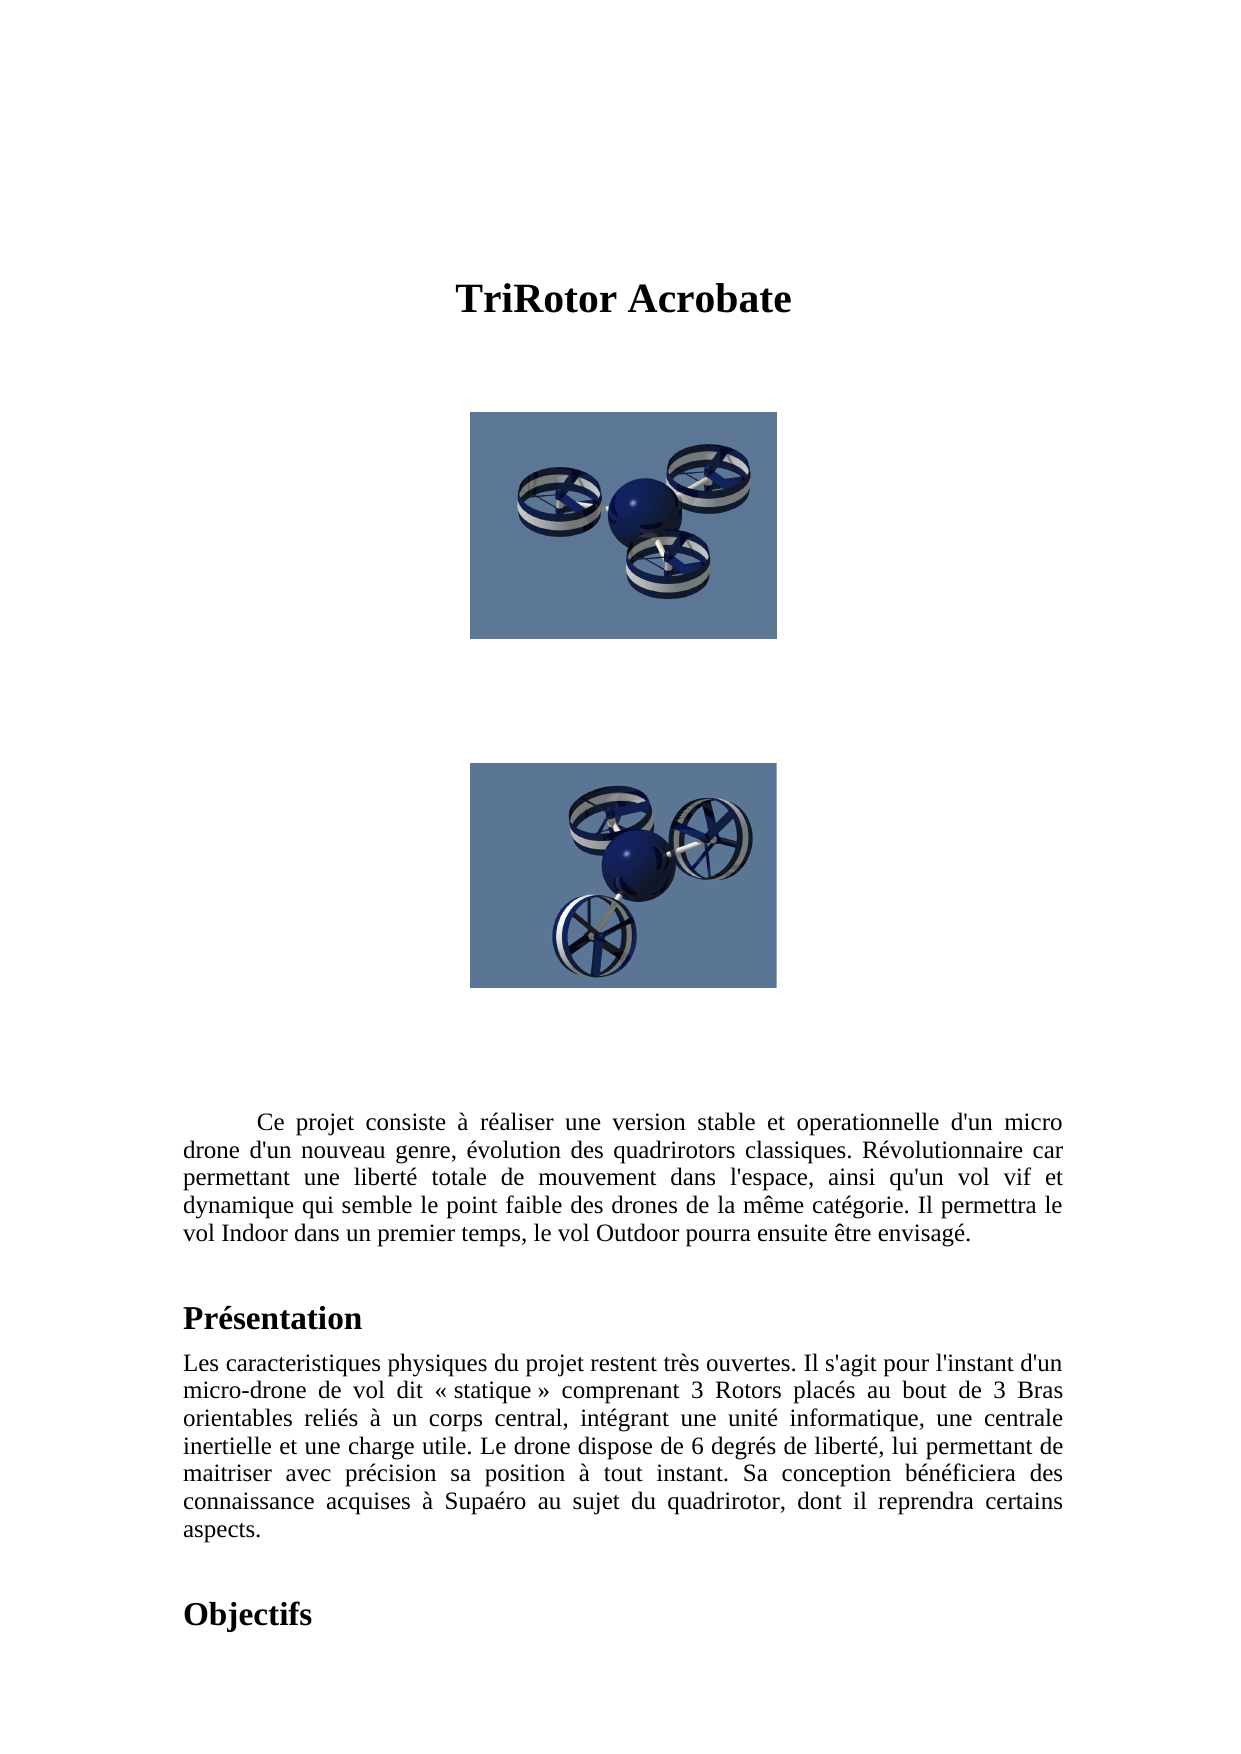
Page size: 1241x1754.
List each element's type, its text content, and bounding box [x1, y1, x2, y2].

picture [470, 412, 777, 639]
text TriRotor Acrobate [183, 276, 1064, 322]
text Ce projet consiste à réaliser une version stable et operationnelle d'un micro drone d'un nouveau genre, évolution des quadrirotors classiques. Révolutionnaire car permettant une liberté totale de mouvement dans l'espace, ainsi qu'un vol vif et dynamique qui semble le point faible des drones de la même catégorie. Il permettra le vol Indoor dans un premier temps, le vol Outdoor pourra ensuite être envisagé. [183, 1108, 1064, 1247]
text Présentation [183, 1299, 1064, 1336]
text Objectifs [183, 1595, 1064, 1632]
text Les caracteristiques physiques du projet restent très ouvertes. Il s'agit pour l'instant d'un micro-drone de vol dit « statique » comprenant 3 Rotors placés au bout de 3 Bras orientables reliés à un corps central, intégrant une unité informatique, une centrale inertielle et une charge utile. Le drone dispose de 6 degrés de liberté, lui permettant de maitriser avec précision sa position à tout instant. Sa conception bénéficiera des connaissance acquises à Supaéro au sujet du quadrirotor, dont il reprendra certains aspects. [183, 1349, 1064, 1543]
picture [470, 763, 777, 988]
